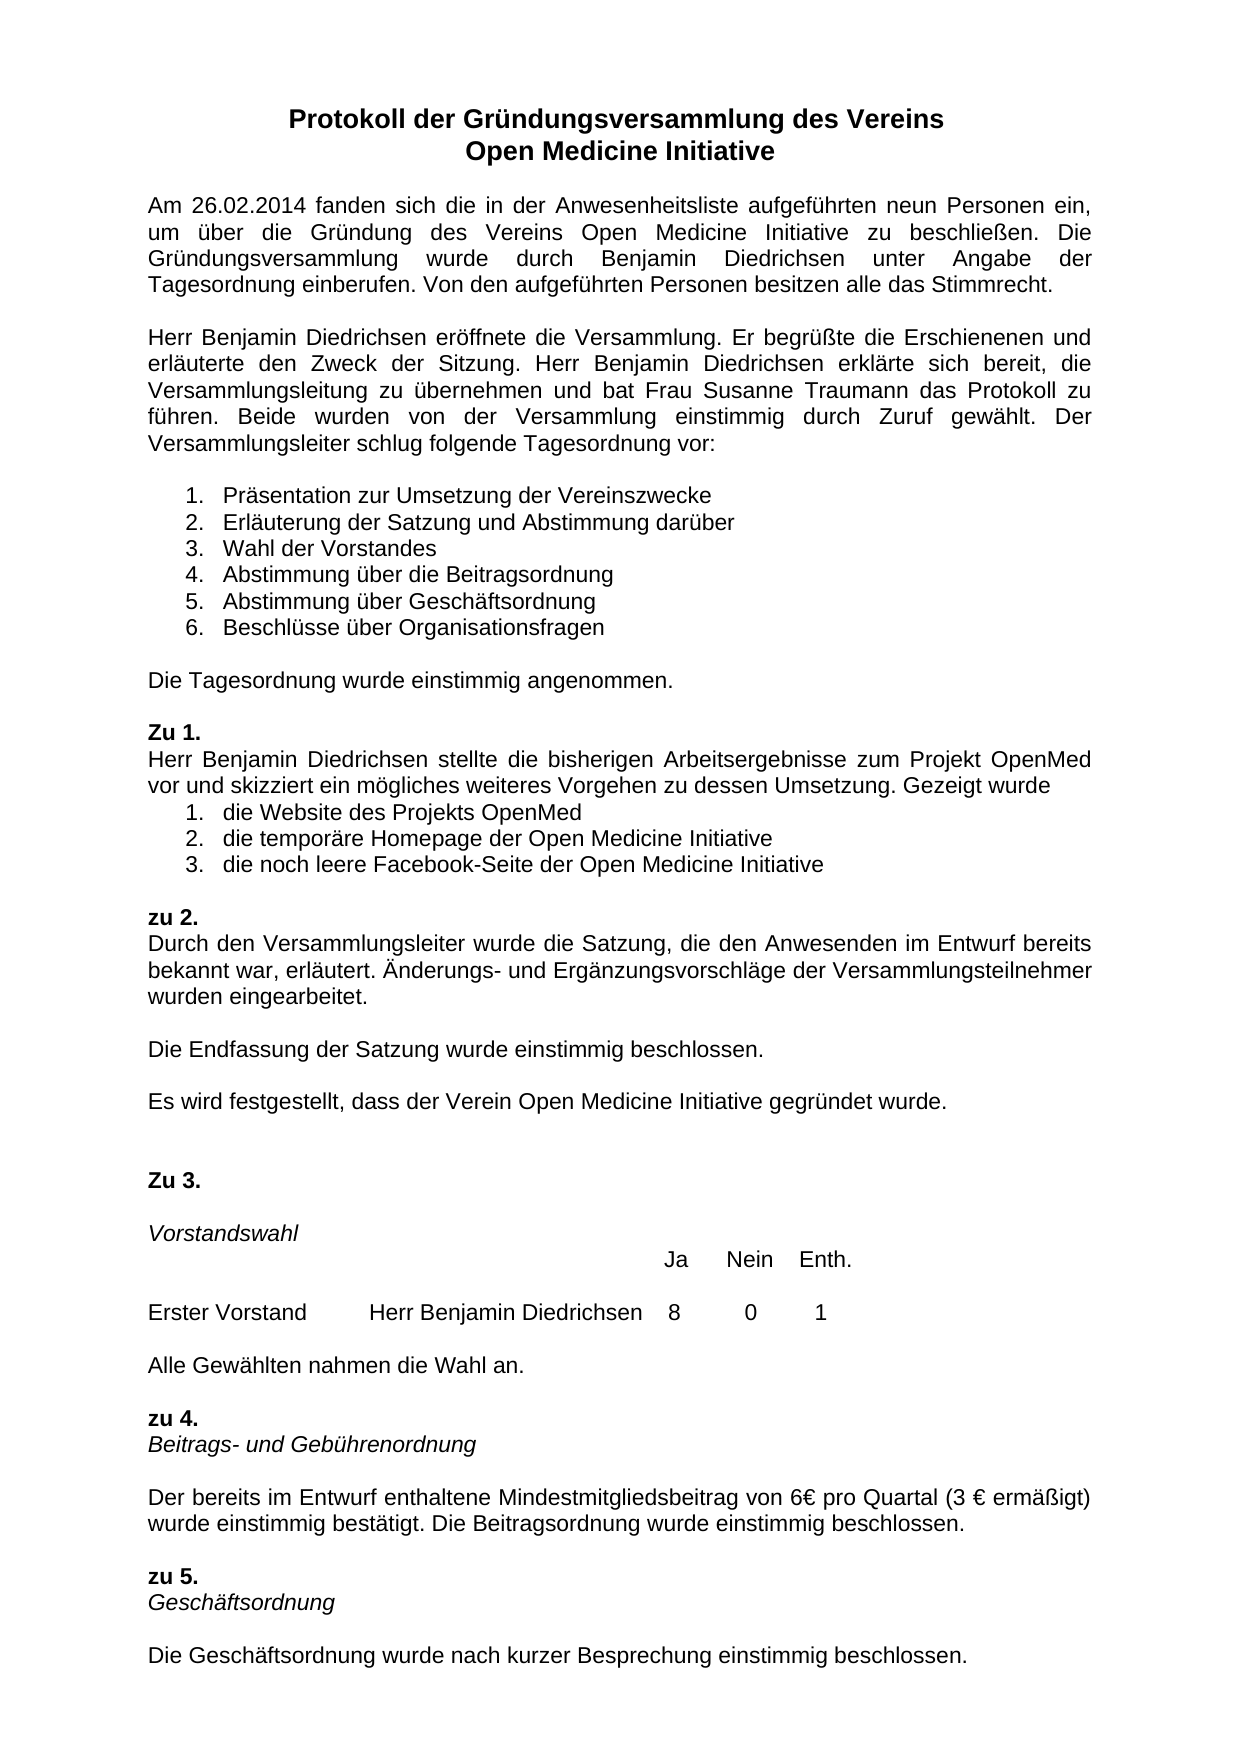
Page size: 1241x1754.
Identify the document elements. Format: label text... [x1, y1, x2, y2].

text Beitrags- und Gebührenordnung [148, 1431, 1092, 1457]
text zu 4. [148, 1404, 1092, 1431]
list Beschlüsse über Organisationsfragen [185, 614, 1092, 640]
list die Website des Projekts OpenMed [185, 798, 1092, 825]
text Erster Vorstand Herr Benjamin Diedrichsen 8 0 1 [148, 1299, 1092, 1326]
text Alle Gewählten nahmen die Wahl an. [148, 1352, 1092, 1378]
text Protokoll der Gründungsversammlung des Vereins [148, 103, 1092, 135]
text Herr Benjamin Diedrichsen stellte die bisherigen Arbeitsergebnisse zum Projekt OpenMed vor und skizziert ein mögliches weiteres Vorgehen zu dessen Umsetzung. Gezeigt wurde [148, 746, 1092, 798]
list Präsentation zur Umsetzung der Vereinszwecke [185, 482, 1092, 508]
text Ja Nein Enth. [148, 1246, 1092, 1273]
text Es wird festgestellt, dass der Verein Open Medicine Initiative gegründet wurde. [148, 1088, 1092, 1115]
text Die Endfassung der Satzung wurde einstimmig beschlossen. [148, 1036, 1092, 1062]
list Abstimmung über die Beitragsordnung [185, 561, 1092, 588]
text zu 2. [148, 904, 1092, 930]
text Open Medicine Initiative [148, 135, 1092, 166]
text Durch den Versammlungsleiter wurde die Satzung, die den Anwesenden im Entwurf bereits bekannt war, erläutert. Änderungs- und Ergänzungsvorschläge der Versammlungsteilnehmer wurden eingearbeitet. [148, 930, 1092, 1009]
text Zu 1. [148, 719, 1092, 746]
text Zu 3. [148, 1167, 1092, 1194]
list die temporäre Homepage der Open Medicine Initiative [185, 825, 1092, 851]
text Der bereits im Entwurf enthaltene Mindestmitgliedsbeitrag von 6€ pro Quartal (3 € ermäßigt) wurde einstimmig bestätigt. Die Beitragsordnung wurde einstimmig beschlossen. [148, 1484, 1092, 1536]
text Am 26.02.2014 fanden sich die in der Anwesenheitsliste aufgeführten neun Personen ein, um über die Gründung des Vereins Open Medicine Initiative zu beschließen. Die Gründungsversammlung wurde durch Benjamin Diedrichsen unter Angabe der Tagesordnung einberufen. Von den aufgeführten Personen besitzen alle das Stimmrecht. [148, 192, 1092, 298]
text Geschäftsordnung [148, 1589, 1092, 1615]
list die noch leere Facebook-Seite der Open Medicine Initiative [185, 851, 1092, 877]
text zu 5. [148, 1563, 1092, 1589]
text Die Geschäftsordnung wurde nach kurzer Besprechung einstimmig beschlossen. [148, 1642, 1092, 1668]
list Abstimmung über Geschäftsordnung [185, 588, 1092, 614]
list Erläuterung der Satzung und Abstimmung darüber [185, 508, 1092, 535]
text Die Tagesordnung wurde einstimmig angenommen. [148, 667, 1092, 693]
list Wahl der Vorstandes [185, 535, 1092, 561]
text Vorstandswahl [148, 1220, 1092, 1246]
text Herr Benjamin Diedrichsen eröffnete die Versammlung. Er begrüßte die Erschienenen und erläuterte den Zweck der Sitzung. Herr Benjamin Diedrichsen erklärte sich bereit, die Versammlungsleitung zu übernehmen und bat Frau Susanne Traumann das Protokoll zu führen. Beide wurden von der Versammlung einstimmig durch Zuruf gewählt. Der Versammlungsleiter schlug folgende Tagesordnung vor: [148, 324, 1092, 456]
